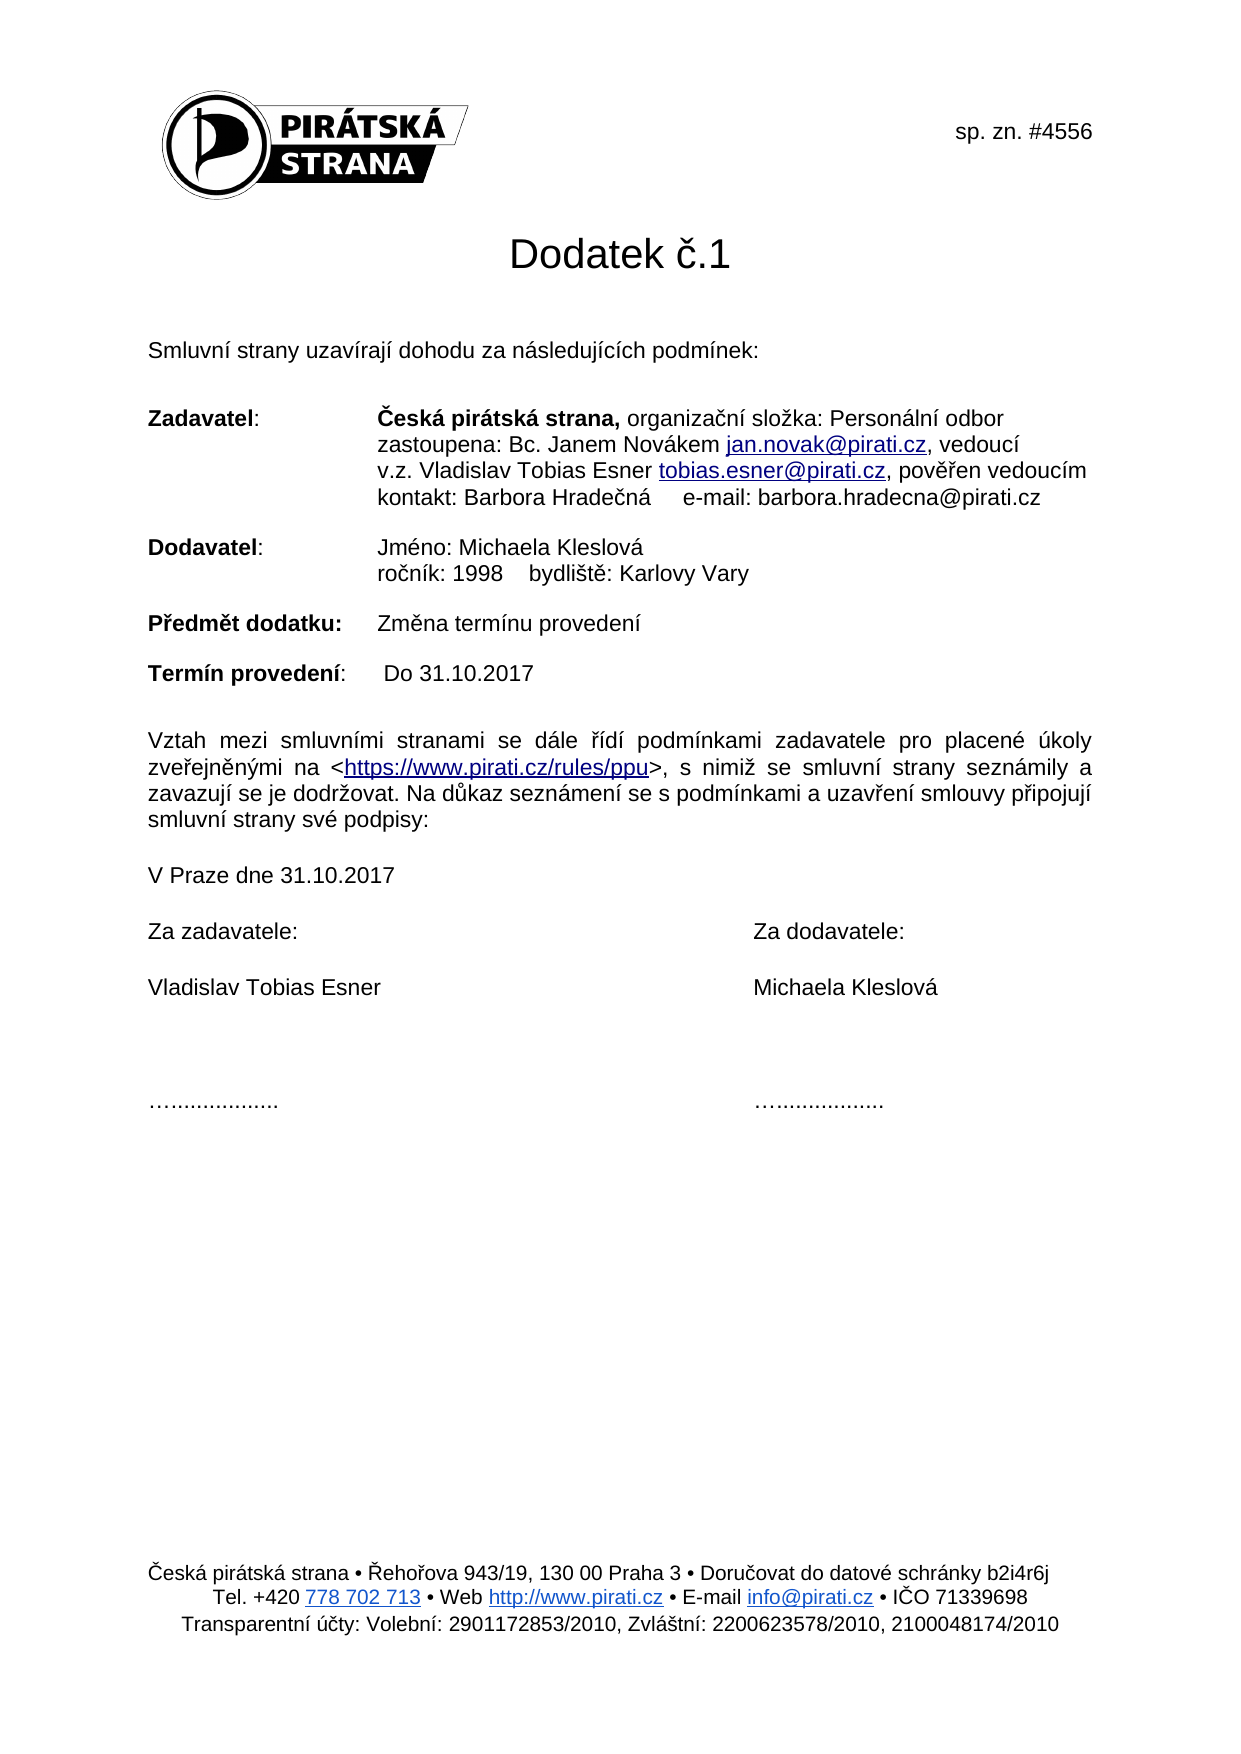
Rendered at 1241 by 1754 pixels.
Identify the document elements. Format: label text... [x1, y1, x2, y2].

text Za zadavatele: Za dodavatele: [148, 918, 1093, 944]
table_header Zadavatel: [148, 393, 377, 522]
picture [147, 75, 483, 214]
table_cell Jméno: Michaela Kleslová ročník: 1998 bydliště: Karlovy Vary [377, 522, 1093, 598]
text …................. …................. [148, 1087, 1093, 1113]
table_cell Termín provedení: [148, 648, 377, 698]
table_cell Předmět dodatku: [148, 598, 377, 648]
subtitle Dodatek č.1 [148, 230, 1093, 278]
text V Praze dne 31.10.2017 [148, 862, 1093, 888]
table_cell Změna termínu provedení [377, 598, 1093, 648]
text sp. zn. #4556 [483, 118, 1093, 144]
table_cell Dodavatel: [148, 522, 377, 598]
table_header Česká pirátská strana, organizační složka: Personální odbor zastoupena: Bc. Janem Novákem jan.novak@pirati.cz, vedoucí v.z. Vladislav Tobias Esner tobias.esner@pirati.cz, pověřen vedoucím kontakt: Barbora Hradečná e-mail: barbora.hradecna@pirati.cz [377, 393, 1093, 522]
text Smluvní strany uzavírají dohodu za následujících podmínek: [148, 337, 1093, 363]
text Vladislav Tobias Esner Michaela Kleslová [148, 974, 1093, 1000]
text Vztah mezi smluvními stranami se dále řídí podmínkami zadavatele pro placené úkoly zveřejněnými na <https://www.pirati.cz/rules/ppu>, s nimiž se smluvní strany seznámily a zavazují se je dodržovat. Na důkaz seznámení se s podmínkami a uzavření smlouvy připojují smluvní strany své podpisy: [148, 727, 1093, 833]
table_cell Do 31.10.2017 [377, 648, 1093, 698]
